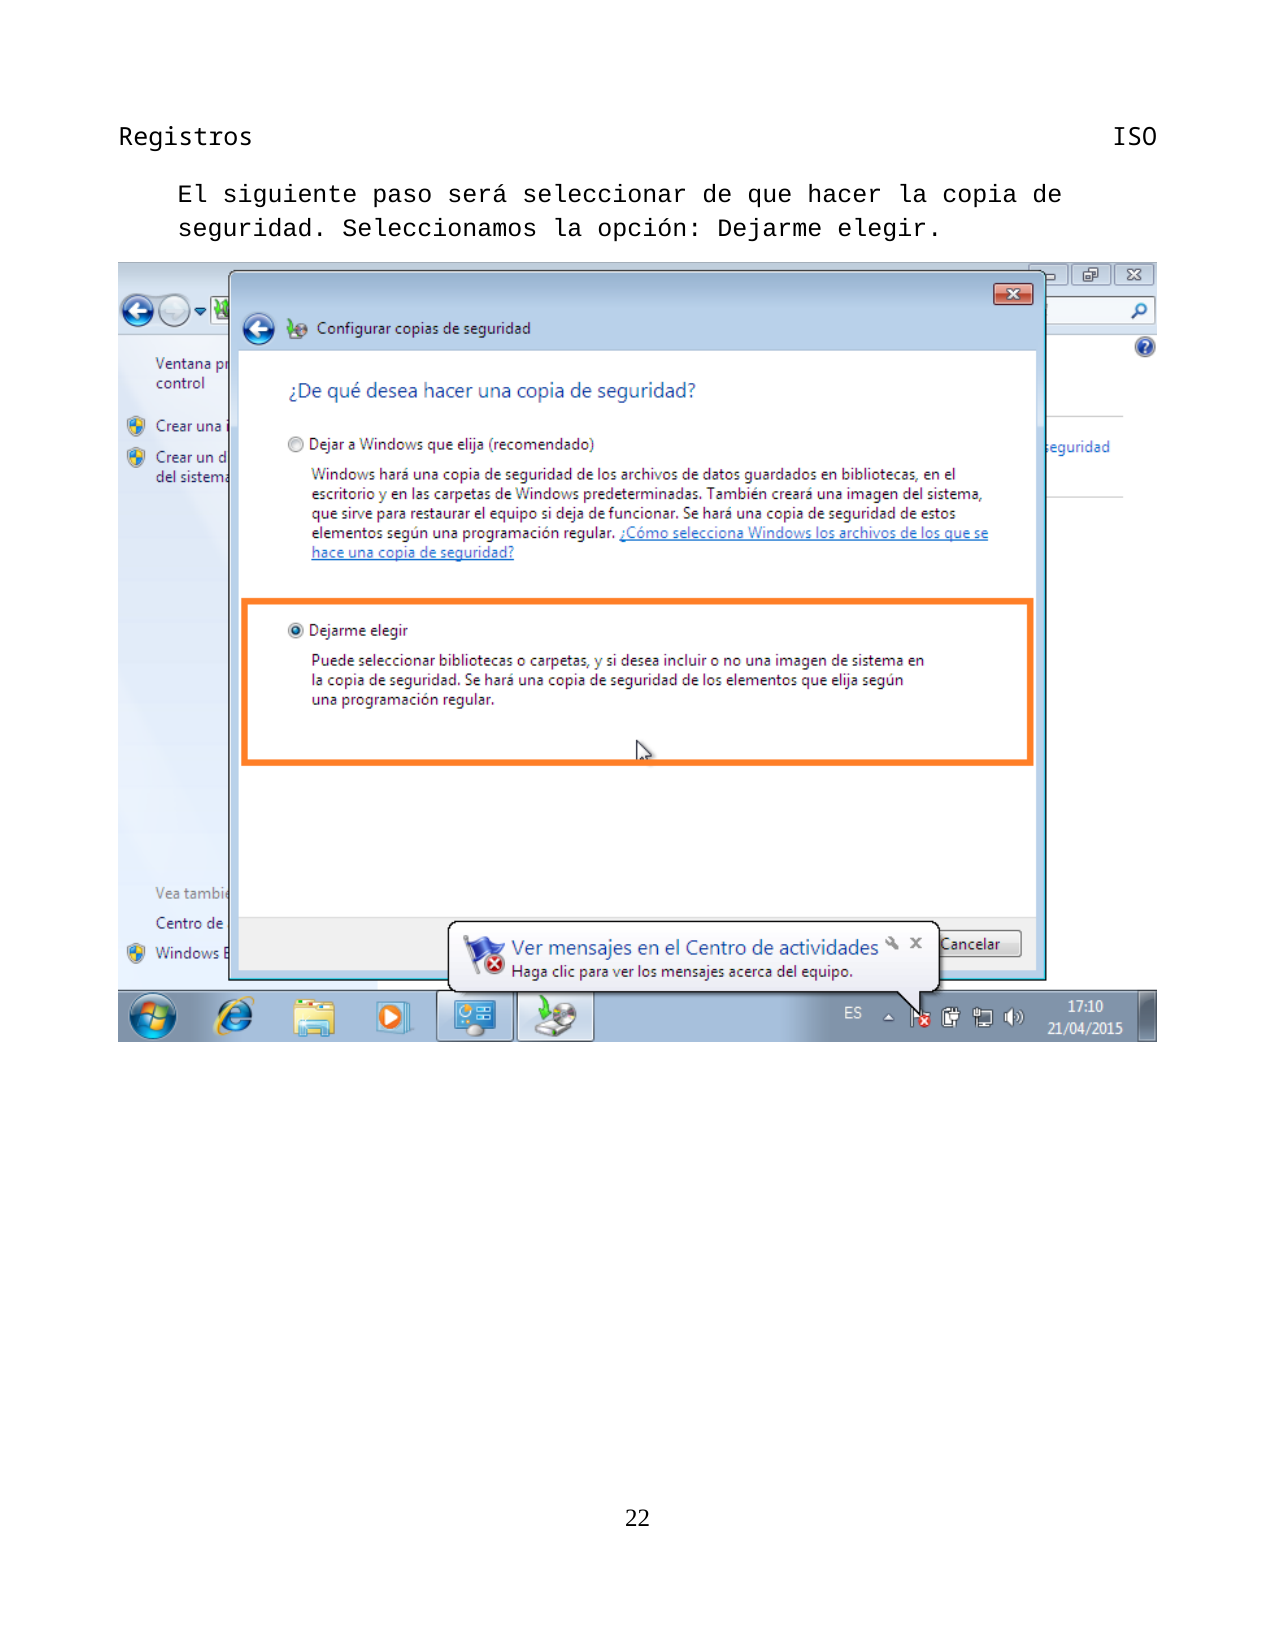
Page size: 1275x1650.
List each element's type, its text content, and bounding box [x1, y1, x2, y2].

picture [118, 262, 1157, 1042]
text El siguiente paso será seleccionar de que hacer la copia de seguridad. Seleccionamos la opción: Dejarme elegir. [177, 182, 1157, 244]
